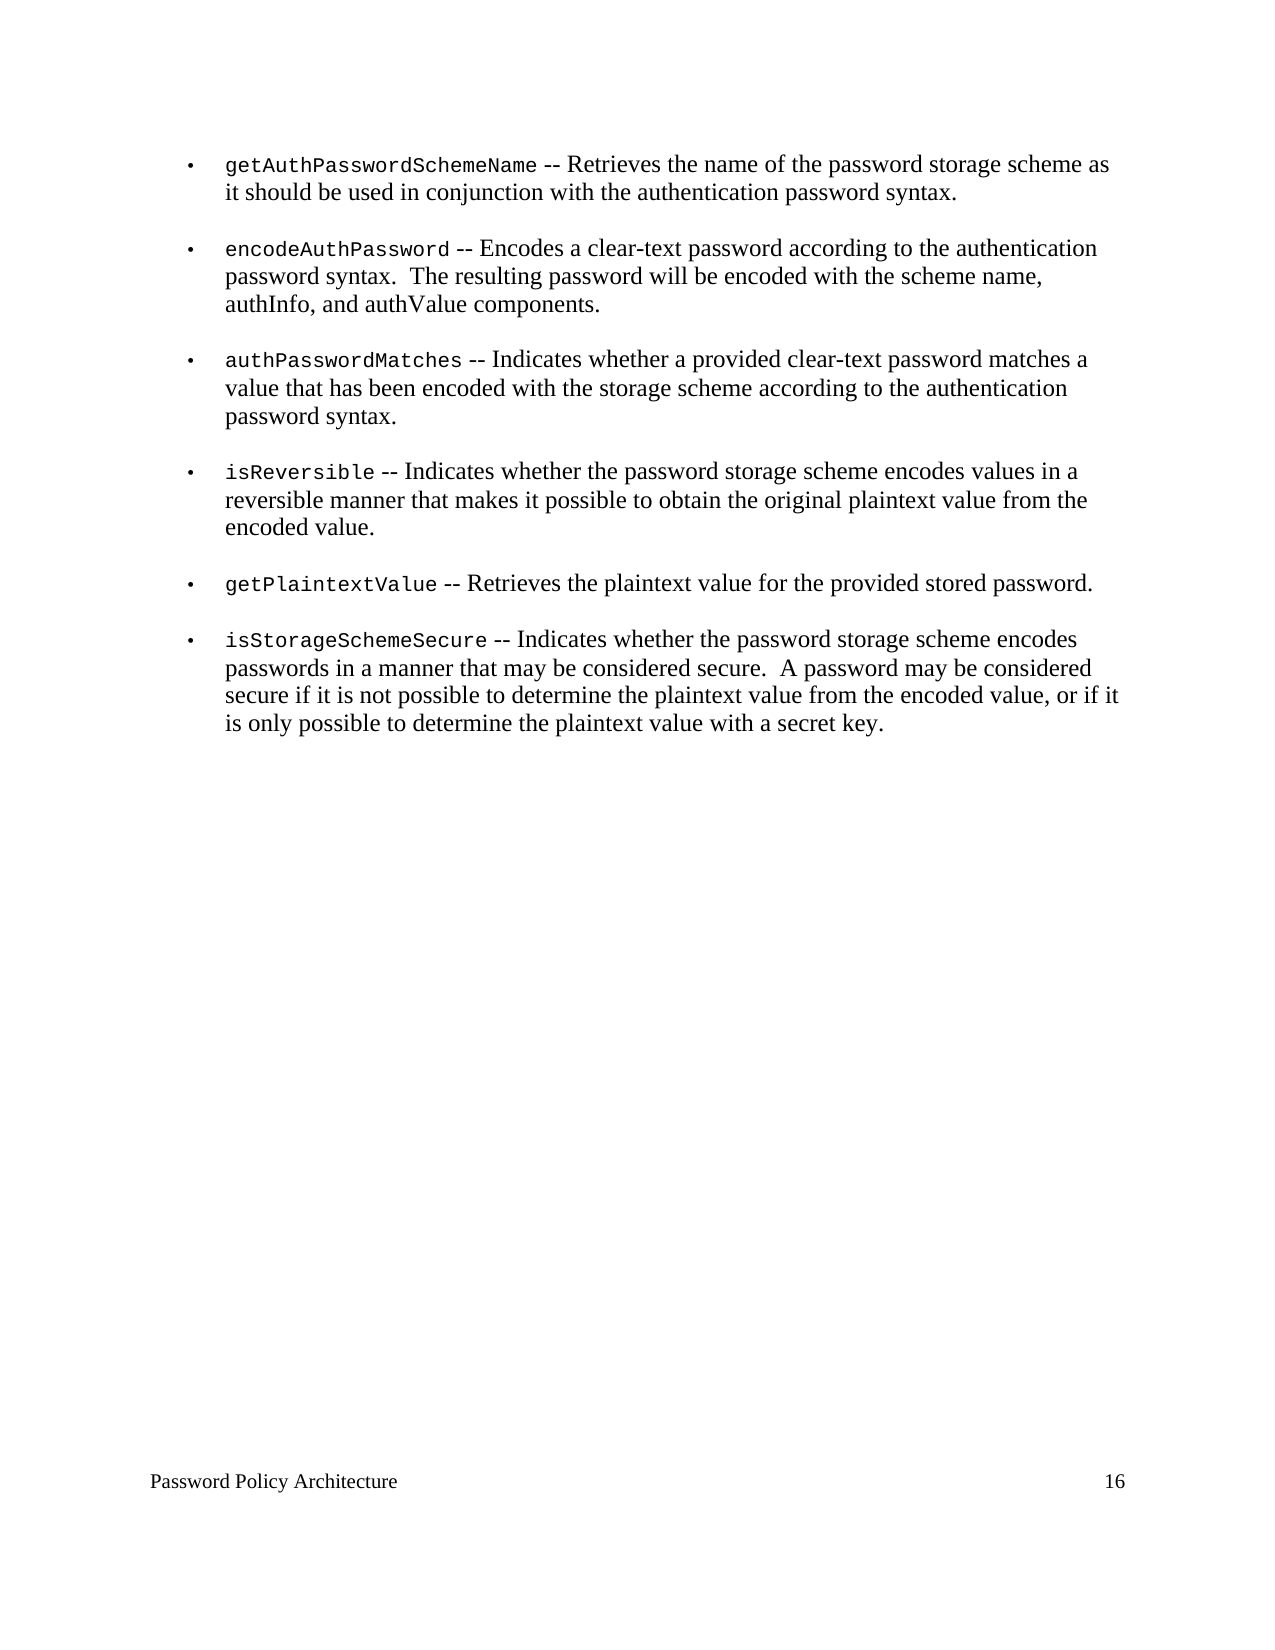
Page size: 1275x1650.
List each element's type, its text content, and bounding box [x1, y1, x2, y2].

list authPasswordMatches -- Indicates whether a provided clear-text password matches a value that has been encoded with the storage scheme according to the authentication password syntax. [187, 346, 1125, 429]
list isStorageSchemeSecure -- Indicates whether the password storage scheme encodes passwords in a manner that may be considered secure. A password may be considered secure if it is not possible to determine the plaintext value from the encoded value, or if it is only possible to determine the plaintext value with a secret key. [187, 625, 1125, 737]
list getAuthPasswordSchemeName -- Retrieves the name of the password storage scheme as it should be used in conjunction with the authentication password syntax. [187, 150, 1125, 206]
list isReversible -- Indicates whether the password storage scheme encodes values in a reversible manner that makes it possible to obtain the original plaintext value from the encoded value. [187, 457, 1125, 541]
list encodeAuthPassword -- Encodes a clear-text password according to the authentication password syntax. The resulting password will be encoded with the scheme name, authInfo, and authValue components. [187, 234, 1125, 318]
list getPlaintextValue -- Retrieves the plaintext value for the provided stored password. [187, 569, 1125, 597]
